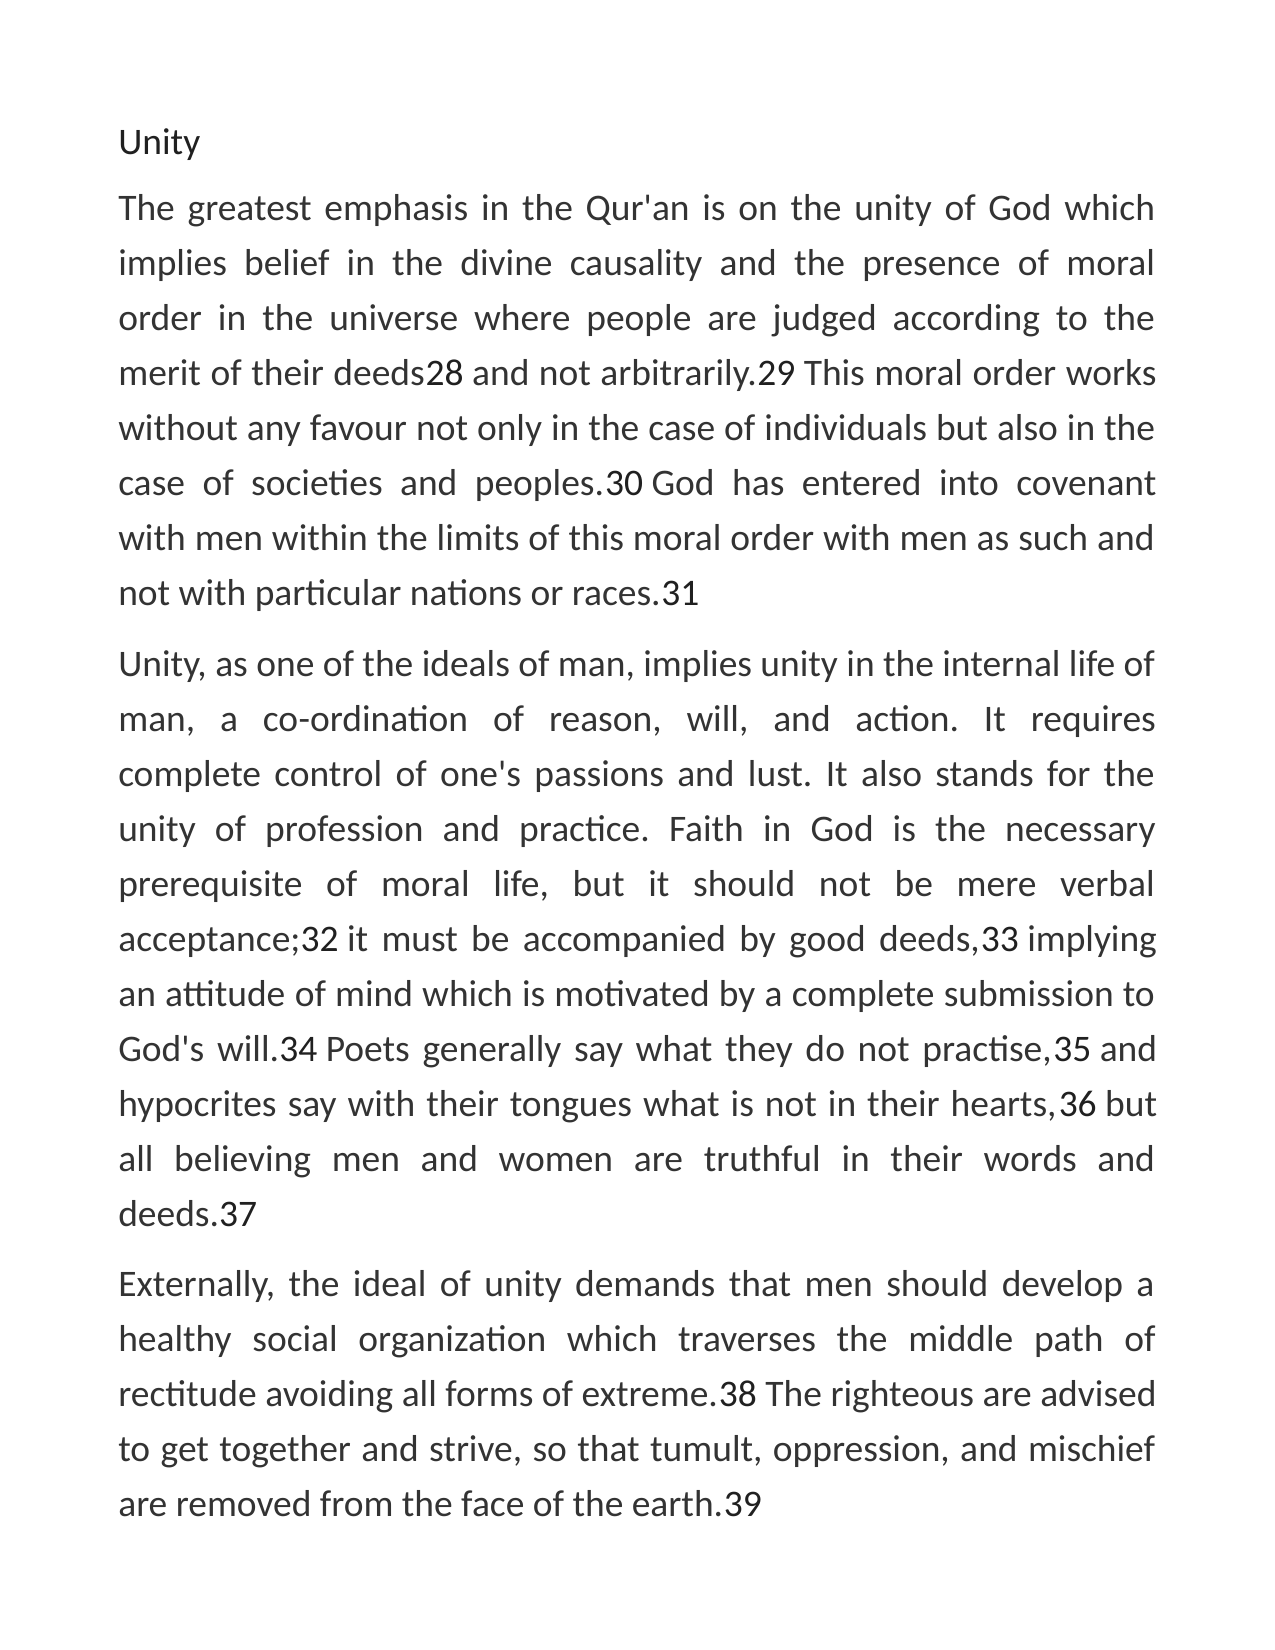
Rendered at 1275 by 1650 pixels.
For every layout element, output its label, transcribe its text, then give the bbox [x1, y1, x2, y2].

text The greatest emphasis in the Qur'an is on the unity of God which implies belief in the divine causality and the presence of moral order in the universe where people are judged according to the merit of their deeds28 and not arbitrarily.29 This moral order works without any favour not only in the case of individuals but also in the case of societies and peoples.30 God has entered into covenant with men within the limits of this moral order with men as such and not with particular nations or races.31 [118, 184, 1157, 615]
subtitle Unity [118, 118, 1157, 164]
text Unity, as one of the ideals of man, implies unity in the internal life of man, a co‑ordination of reason, will, and action. It requires complete control of one's passions and lust. It also stands for the unity of profession and practice. Faith in God is the necessary prerequisite of moral life, but it should not be mere verbal acceptance;32 it must be accompanied by good deeds,33 implying an attitude of mind which is motivated by a complete submission to God's will.34 Poets generally say what they do not practise,35 and hypocrites say with their tongues what is not in their hearts,36 but all believing men and women are truthful in their words and deeds.37 [118, 640, 1157, 1236]
text Externally, the ideal of unity demands that men should develop a healthy social organization which traverses the middle path of rectitude avoiding all forms of extreme.38 The righteous are advised to get together and strive, so that tumult, oppression, and mischief are removed from the face of the earth.39 [118, 1260, 1157, 1526]
